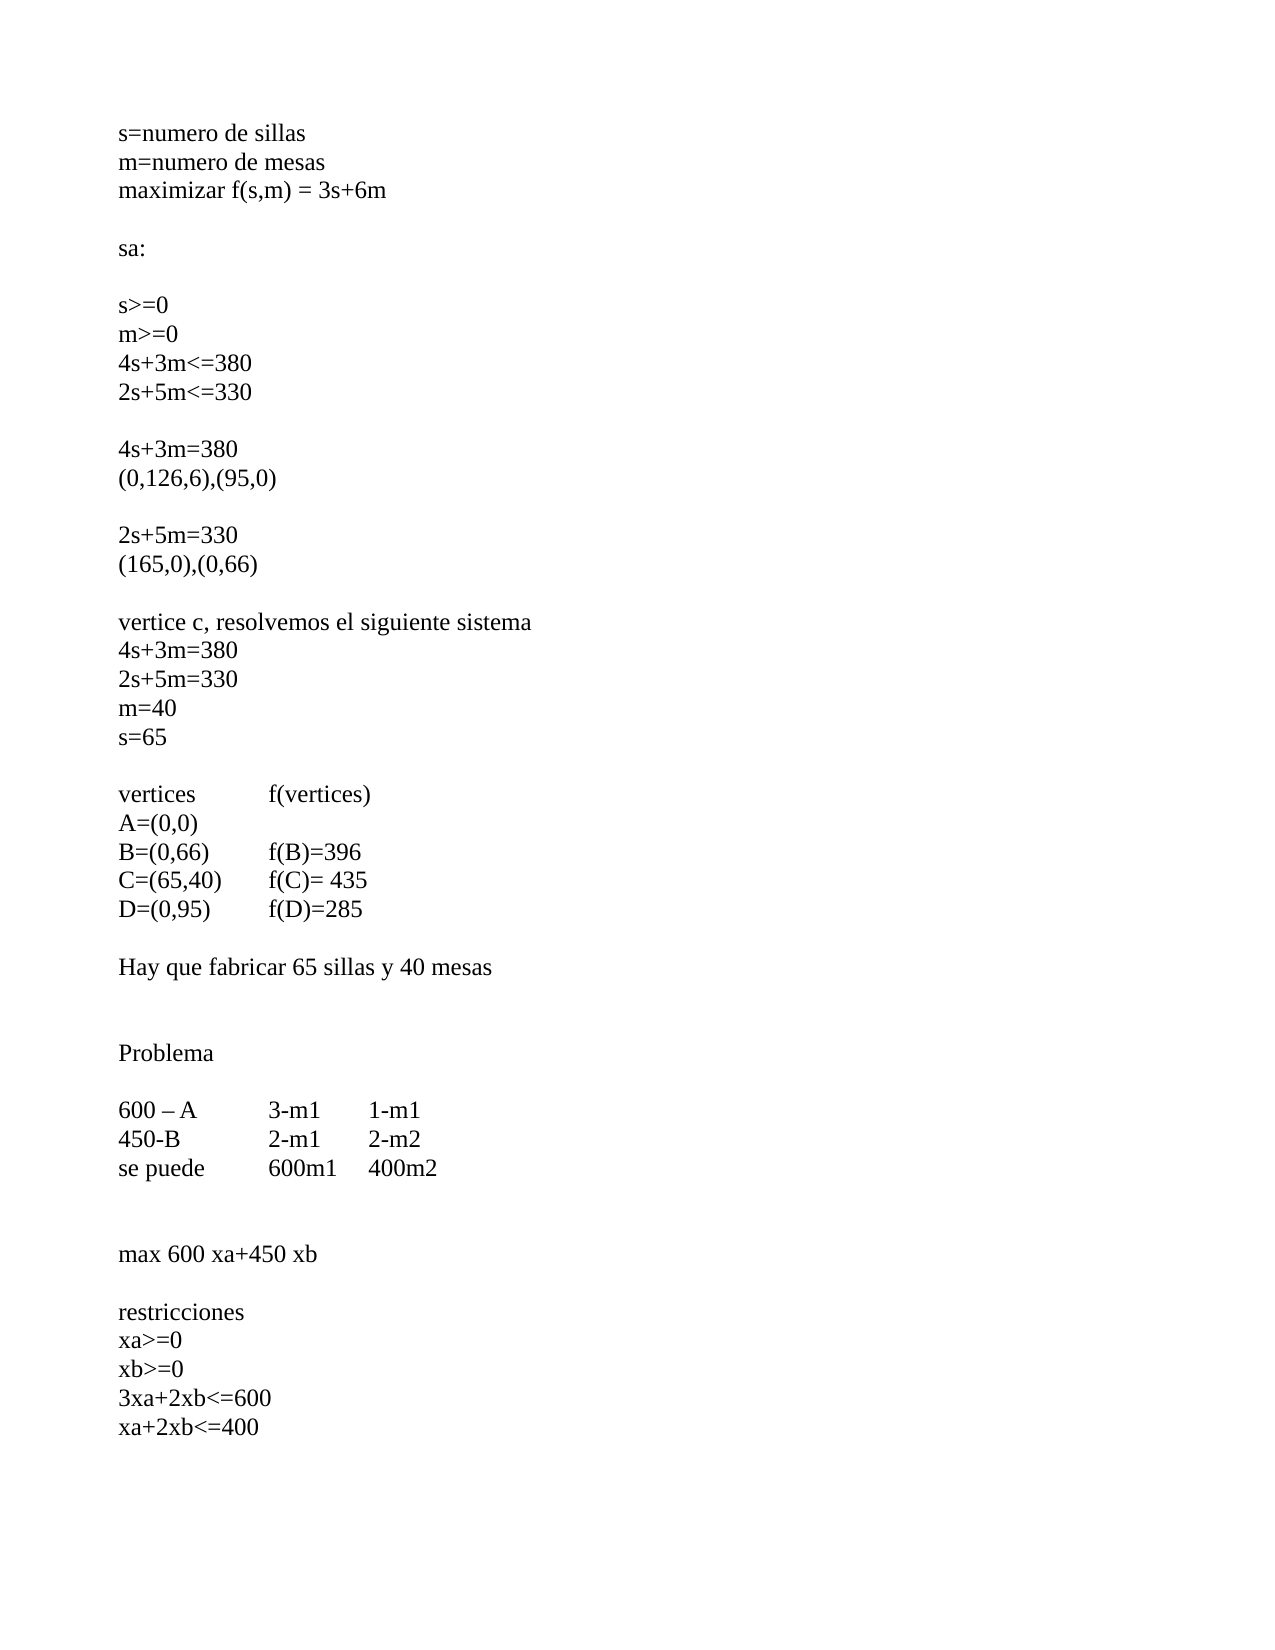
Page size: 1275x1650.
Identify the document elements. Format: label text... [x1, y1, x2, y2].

text max 600 xa+450 xb [118, 1239, 1157, 1268]
text maximizar f(s,m) = 3s+6m [118, 176, 1157, 204]
text 600 – A 3-m1 1-m1 [118, 1096, 1157, 1124]
text s>=0 [118, 291, 1157, 319]
text s=numero de sillas [118, 118, 1157, 147]
text xb>=0 [118, 1354, 1157, 1383]
text s=65 [118, 722, 1157, 751]
text (165,0),(0,66) [118, 549, 1157, 578]
text 3xa+2xb<=600 [118, 1383, 1157, 1412]
text A=(0,0) [118, 808, 1157, 837]
text Problema [118, 1038, 1157, 1067]
text 4s+3m=380 [118, 434, 1157, 463]
text B=(0,66) f(B)=396 [118, 837, 1157, 866]
text (0,126,6),(95,0) [118, 463, 1157, 492]
text restricciones [118, 1297, 1157, 1326]
text 2s+5m<=330 [118, 377, 1157, 406]
text m=numero de mesas [118, 147, 1157, 176]
text vertices f(vertices) [118, 779, 1157, 808]
text 2s+5m=330 [118, 521, 1157, 549]
text vertice c, resolvemos el siguiente sistema [118, 607, 1157, 636]
text 2s+5m=330 [118, 664, 1157, 693]
text m>=0 [118, 319, 1157, 348]
text D=(0,95) f(D)=285 [118, 894, 1157, 923]
text Hay que fabricar 65 sillas y 40 mesas [118, 952, 1157, 981]
text m=40 [118, 693, 1157, 722]
text xa>=0 [118, 1326, 1157, 1354]
text 450-B 2-m1 2-m2 [118, 1124, 1157, 1153]
text 4s+3m=380 [118, 636, 1157, 664]
text xa+2xb<=400 [118, 1412, 1157, 1441]
text se puede 600m1 400m2 [118, 1153, 1157, 1182]
text sa: [118, 233, 1157, 262]
text C=(65,40) f(C)= 435 [118, 866, 1157, 894]
text 4s+3m<=380 [118, 348, 1157, 377]
